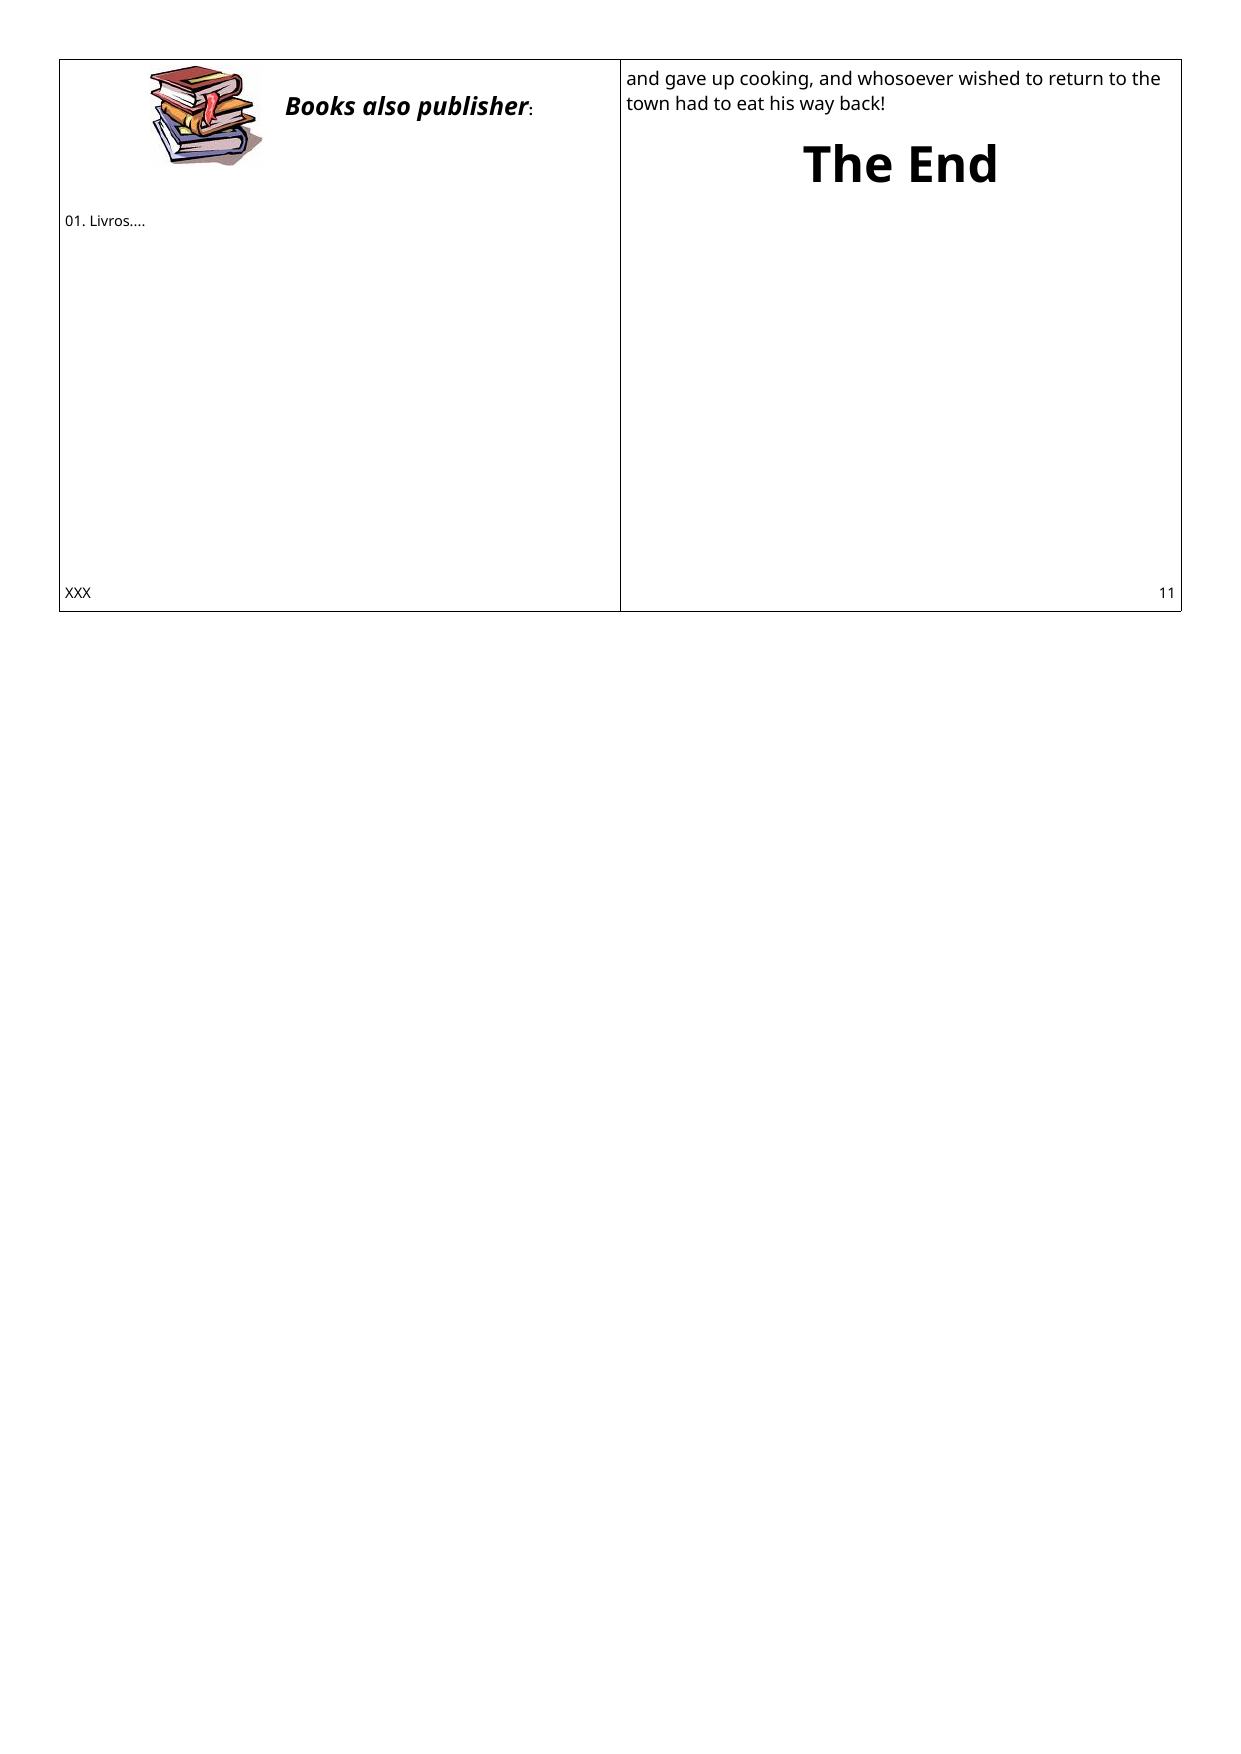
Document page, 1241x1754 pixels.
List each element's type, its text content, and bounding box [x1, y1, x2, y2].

table_cell Books also publisher: 01. Livros.... [60, 60, 620, 583]
table_cell XXX [60, 583, 620, 611]
table_cell and gave up cooking, and whosoever wished to return to the town had to eat his way back! The End [621, 60, 1181, 583]
picture [150, 65, 263, 166]
table_cell 11 [621, 583, 1181, 611]
